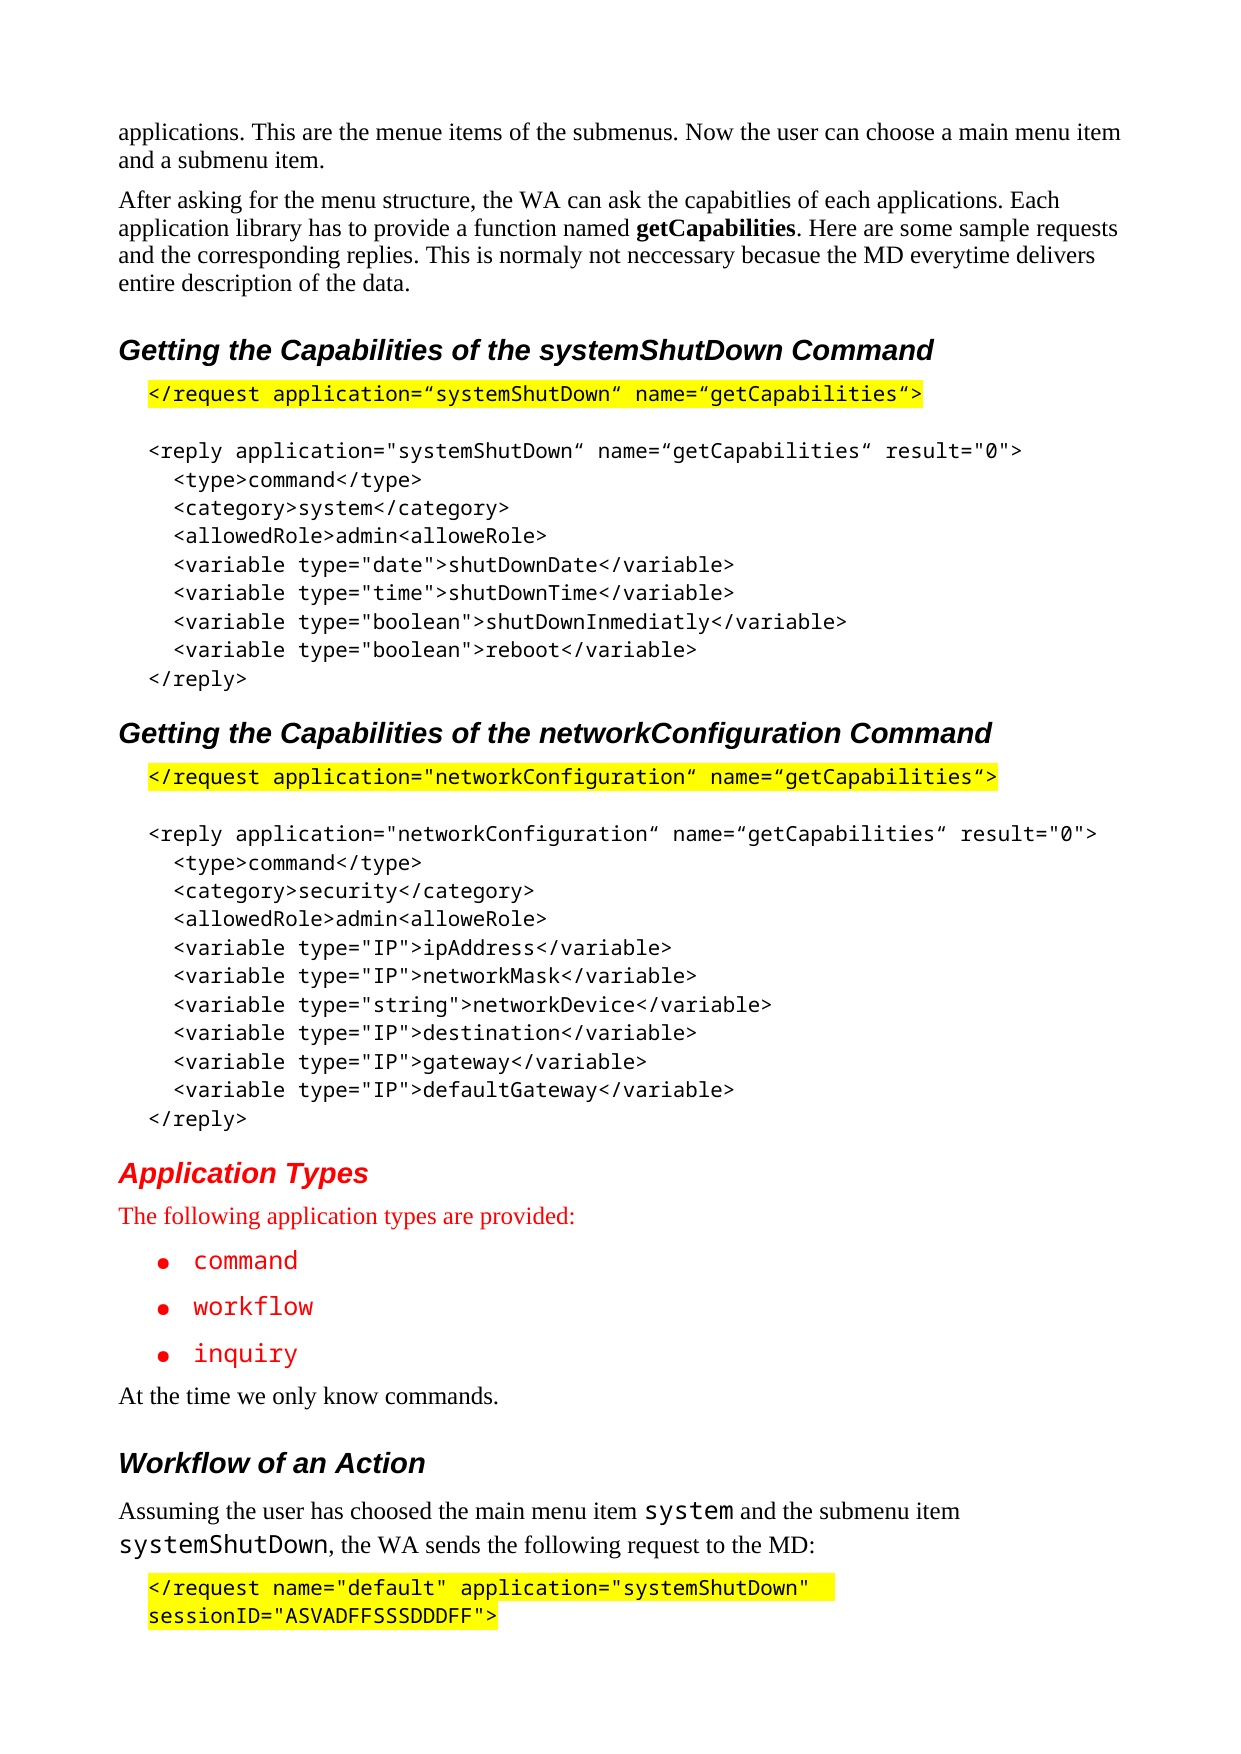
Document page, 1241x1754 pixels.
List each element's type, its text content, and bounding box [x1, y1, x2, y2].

text <reply application="networkConfiguration“ name=“getCapabilities“ result="0"> [148, 819, 1122, 848]
text <variable type="string">networkDevice</variable> [148, 990, 1122, 1018]
subtitle Getting the Capabilities of the networkConfiguration Command [118, 717, 1122, 750]
text At the time we only know commands. [118, 1382, 1122, 1410]
text </request application="networkConfiguration“ name=“getCapabilities“> [148, 762, 1122, 791]
text <variable type="IP">gateway</variable> [148, 1047, 1122, 1075]
list command [156, 1242, 1122, 1276]
text <variable type="boolean">reboot</variable> [148, 635, 1122, 664]
list workflow [156, 1289, 1122, 1323]
text After asking for the menu structure, the WA can ask the capabitlies of each applications. Each application library has to provide a function named getCapabilities. Here are some sample requests and the corresponding replies. This is normaly not neccessary becasue the MD everytime delivers entire description of the data. [118, 186, 1122, 297]
text </reply> [148, 664, 1122, 692]
list inquiry [156, 1336, 1122, 1369]
text <category>system</category> [148, 493, 1122, 522]
text <allowedRole>admin<alloweRole> [148, 522, 1122, 550]
text applications. This are the menue items of the submenus. Now the user can choose a main menu item and a submenu item. [118, 118, 1122, 173]
text <variable type="IP">destination</variable> [148, 1018, 1122, 1047]
text <category>security</category> [148, 876, 1122, 904]
text Assuming the user has choosed the main menu item system and the submenu item systemShutDown, the WA sends the following request to the MD: [118, 1492, 1122, 1561]
subtitle Getting the Capabilities of the systemShutDown Command [118, 334, 1122, 367]
text <variable type="IP">ipAddress</variable> [148, 933, 1122, 961]
text <variable type="IP">networkMask</variable> [148, 961, 1122, 990]
text <variable type="IP">defaultGateway</variable> [148, 1075, 1122, 1104]
text <variable type="date">shutDownDate</variable> [148, 550, 1122, 578]
text <type>command</type> [148, 848, 1122, 876]
subtitle Application Types [118, 1157, 1122, 1190]
text </request name="default" application="systemShutDown" sessionID="ASVADFFSSSDDDFF"> [148, 1573, 1122, 1630]
text <allowedRole>admin<alloweRole> [148, 904, 1122, 933]
text <type>command</type> [148, 465, 1122, 493]
text <variable type="boolean">shutDownInmediatly</variable> [148, 607, 1122, 635]
subtitle Workflow of an Action [118, 1447, 1122, 1480]
text The following application types are provided: [118, 1202, 1122, 1230]
text </reply> [148, 1104, 1122, 1132]
text <reply application="systemShutDown“ name=“getCapabilities“ result="0"> [148, 436, 1122, 465]
text <variable type="time">shutDownTime</variable> [148, 578, 1122, 607]
text </request application=“systemShutDown“ name=“getCapabilities“> [148, 379, 1122, 408]
